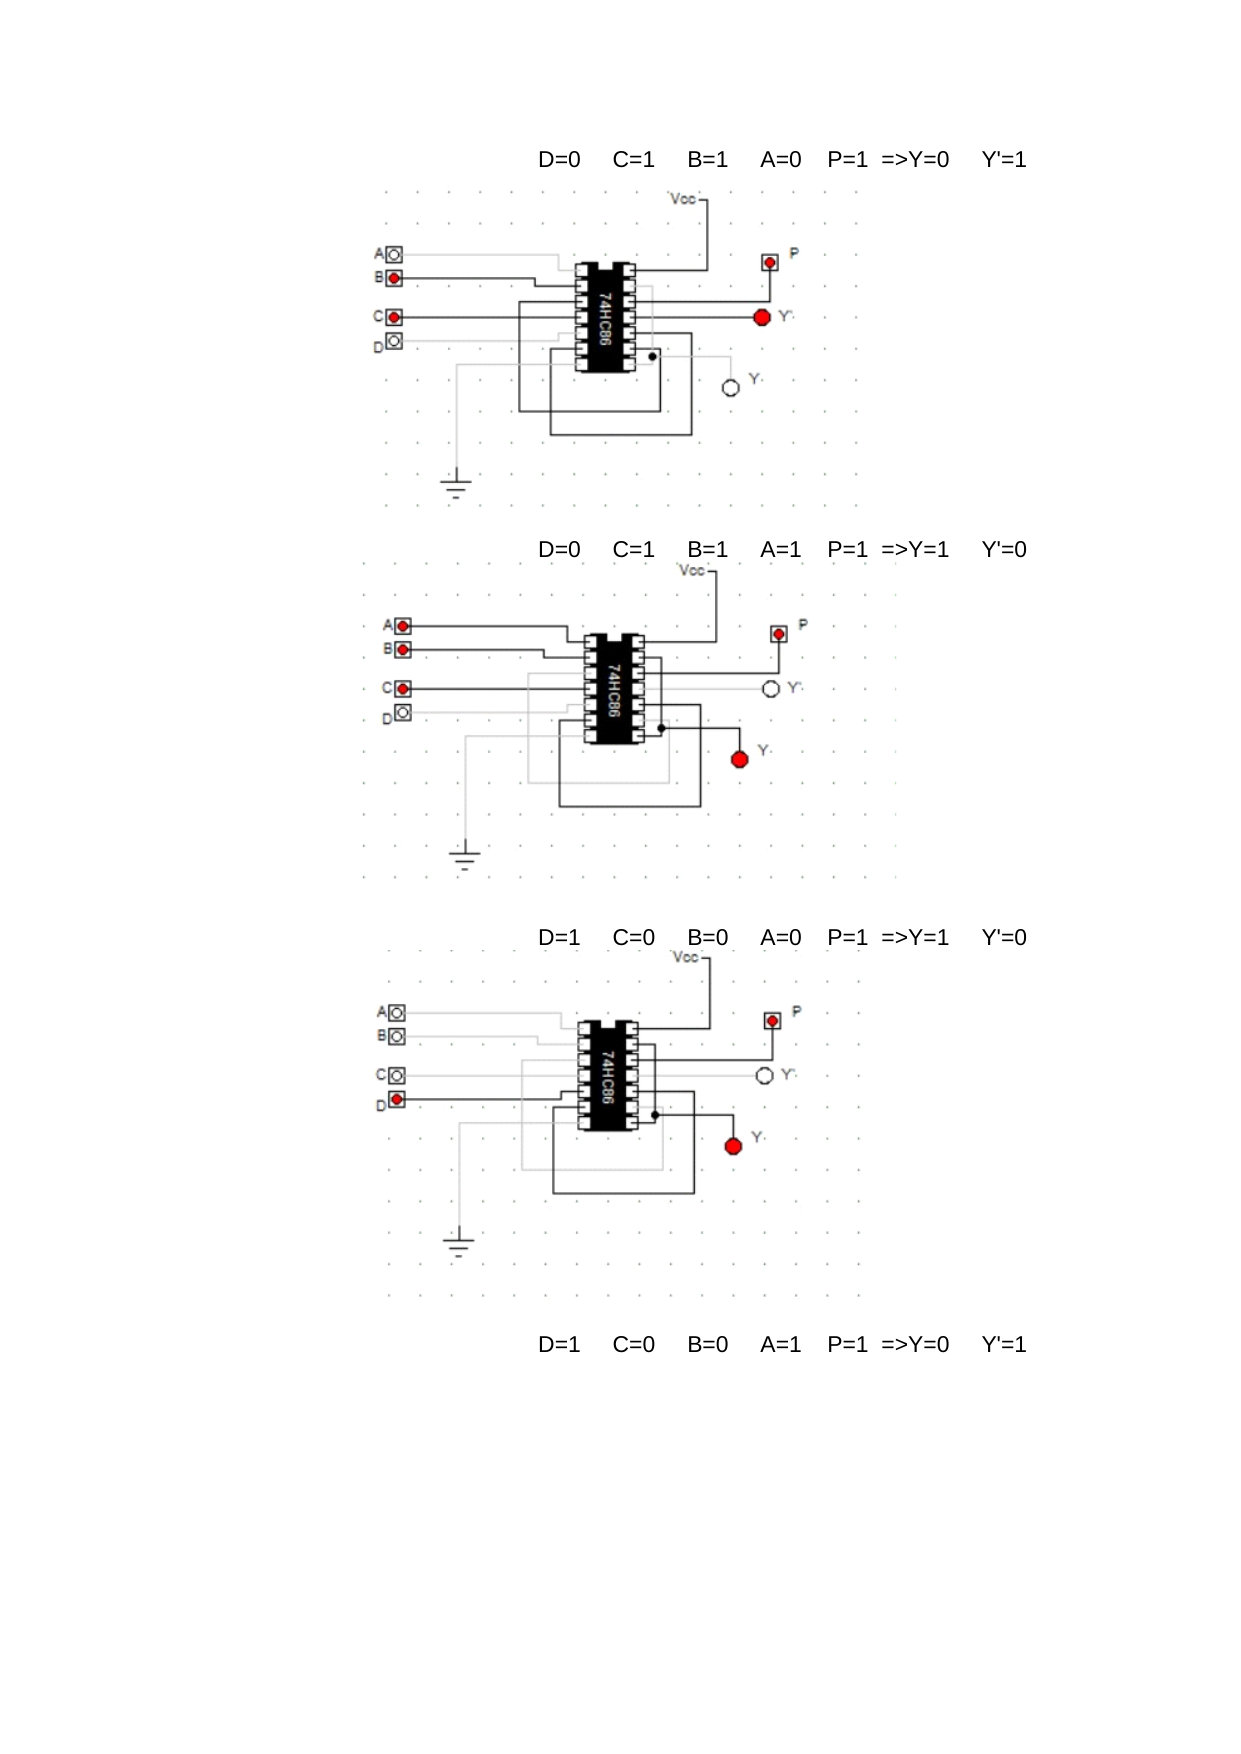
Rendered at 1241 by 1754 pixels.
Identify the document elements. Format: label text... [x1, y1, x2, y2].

text D=0 C=1 B=1 A=0 P=1 =>Y=0 Y'=1 [118, 146, 1122, 172]
text D=1 C=0 B=0 A=0 P=1 =>Y=1 Y'=0 [118, 924, 1122, 950]
text D=1 C=0 B=0 A=1 P=1 =>Y=0 Y'=1 [118, 1331, 1122, 1357]
text D=0 C=1 B=1 A=1 P=1 =>Y=1 Y'=0 [118, 536, 1122, 562]
